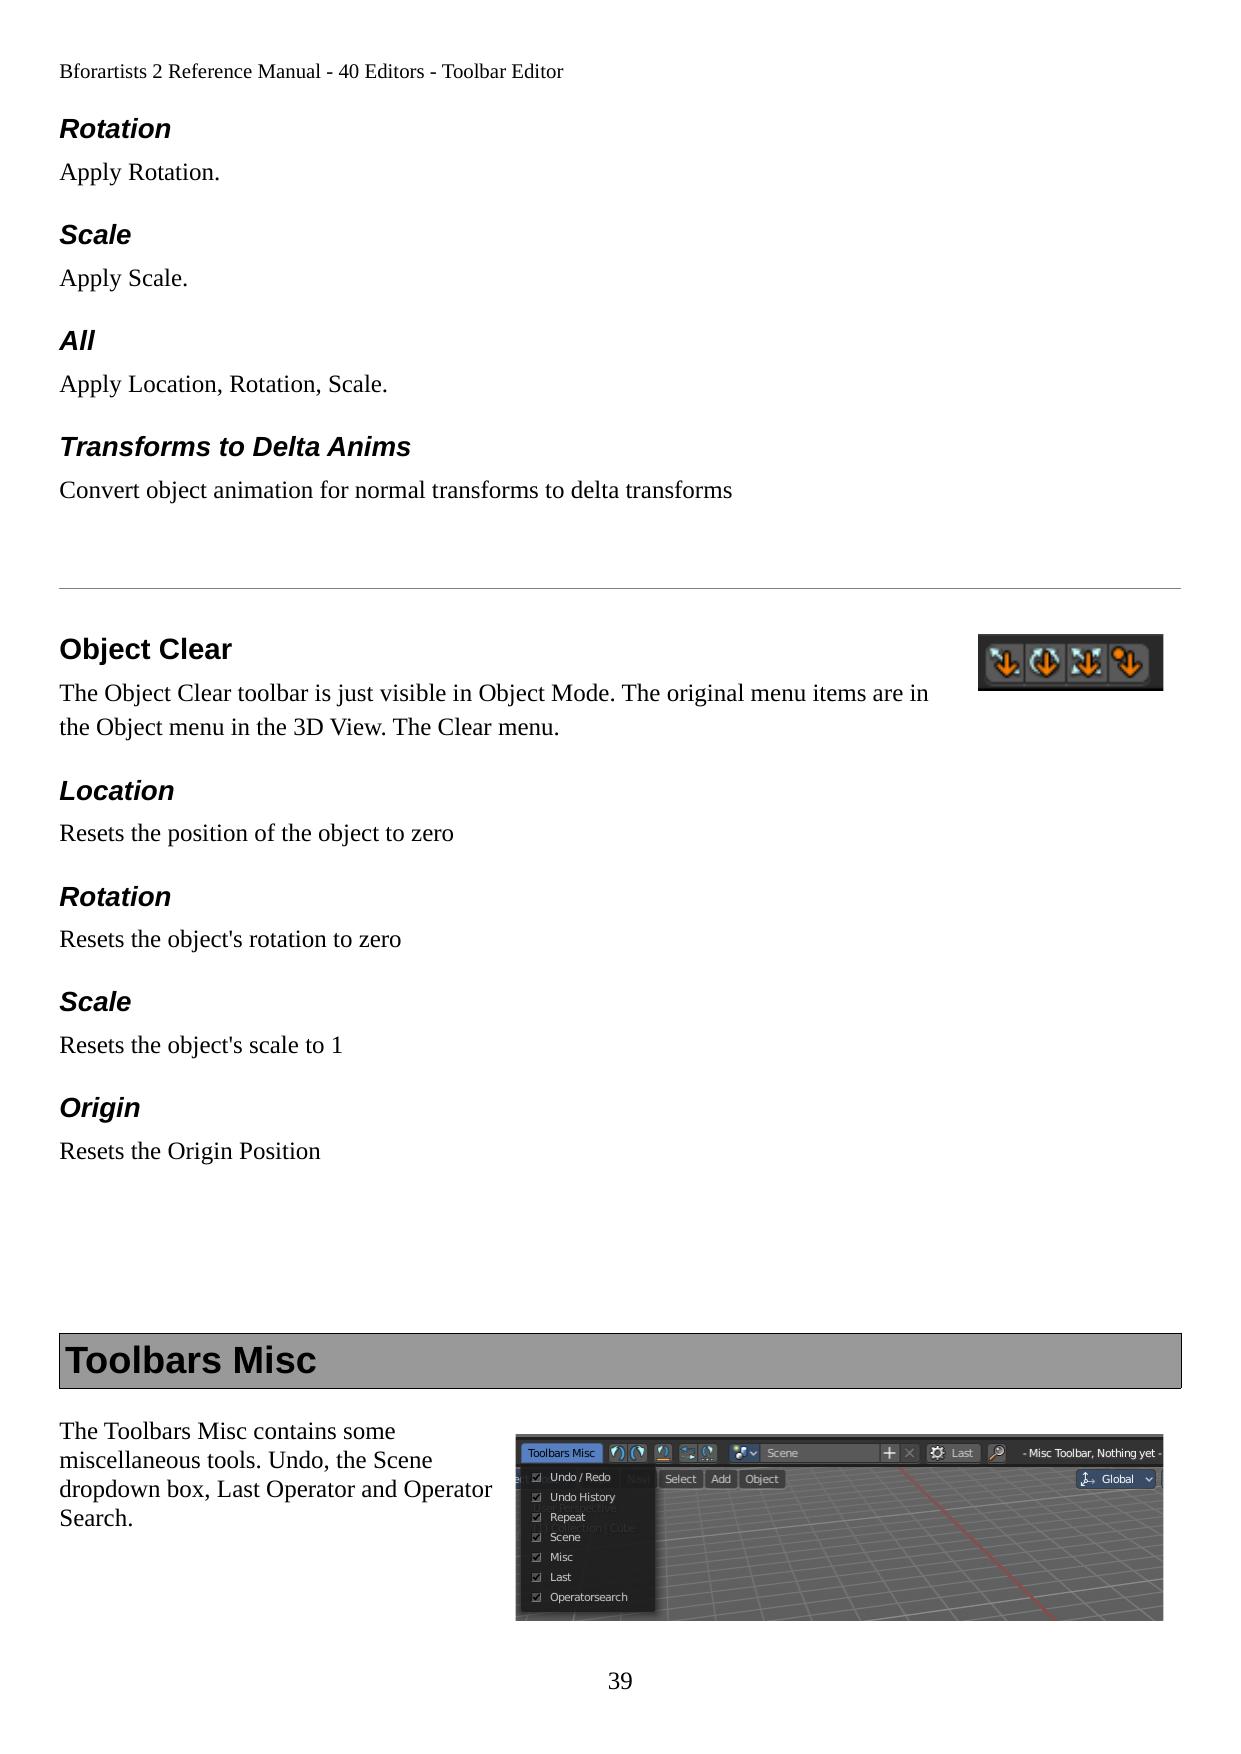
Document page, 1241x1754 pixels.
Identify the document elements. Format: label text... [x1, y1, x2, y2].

text Apply Rotation. [59, 157, 1181, 186]
text The Toolbars Misc contains some miscellaneous tools. Undo, the Scene dropdown box, Last Operator and Operator Search. [59, 1416, 1181, 1531]
text Apply Location, Rotation, Scale. [59, 369, 1181, 398]
subtitle Location [59, 774, 1181, 806]
subtitle Rotation [59, 113, 1181, 144]
subtitle Transforms to Delta Anims [59, 430, 1181, 462]
subtitle Scale [59, 218, 1181, 250]
subtitle All [59, 324, 1181, 356]
text Resets the position of the object to zero [59, 818, 1181, 847]
text Resets the Origin Position [59, 1136, 1181, 1165]
text Apply Scale. [59, 263, 1181, 292]
subtitle Origin [59, 1092, 1181, 1124]
text Convert object animation for normal transforms to delta transforms [59, 475, 1181, 503]
text The Object Clear toolbar is just visible in Object Mode. The original menu items are in the Object menu in the 3D View. The Clear menu. [59, 678, 1181, 741]
text Resets the object's scale to 1 [59, 1030, 1181, 1059]
subtitle Rotation [59, 880, 1181, 912]
table_header Toolbars Misc [60, 1334, 1181, 1388]
picture [515, 1434, 1164, 1621]
picture [978, 634, 1164, 691]
subtitle Object Clear [59, 632, 1181, 665]
text Resets the object's rotation to zero [59, 924, 1181, 953]
subtitle Scale [59, 986, 1181, 1018]
